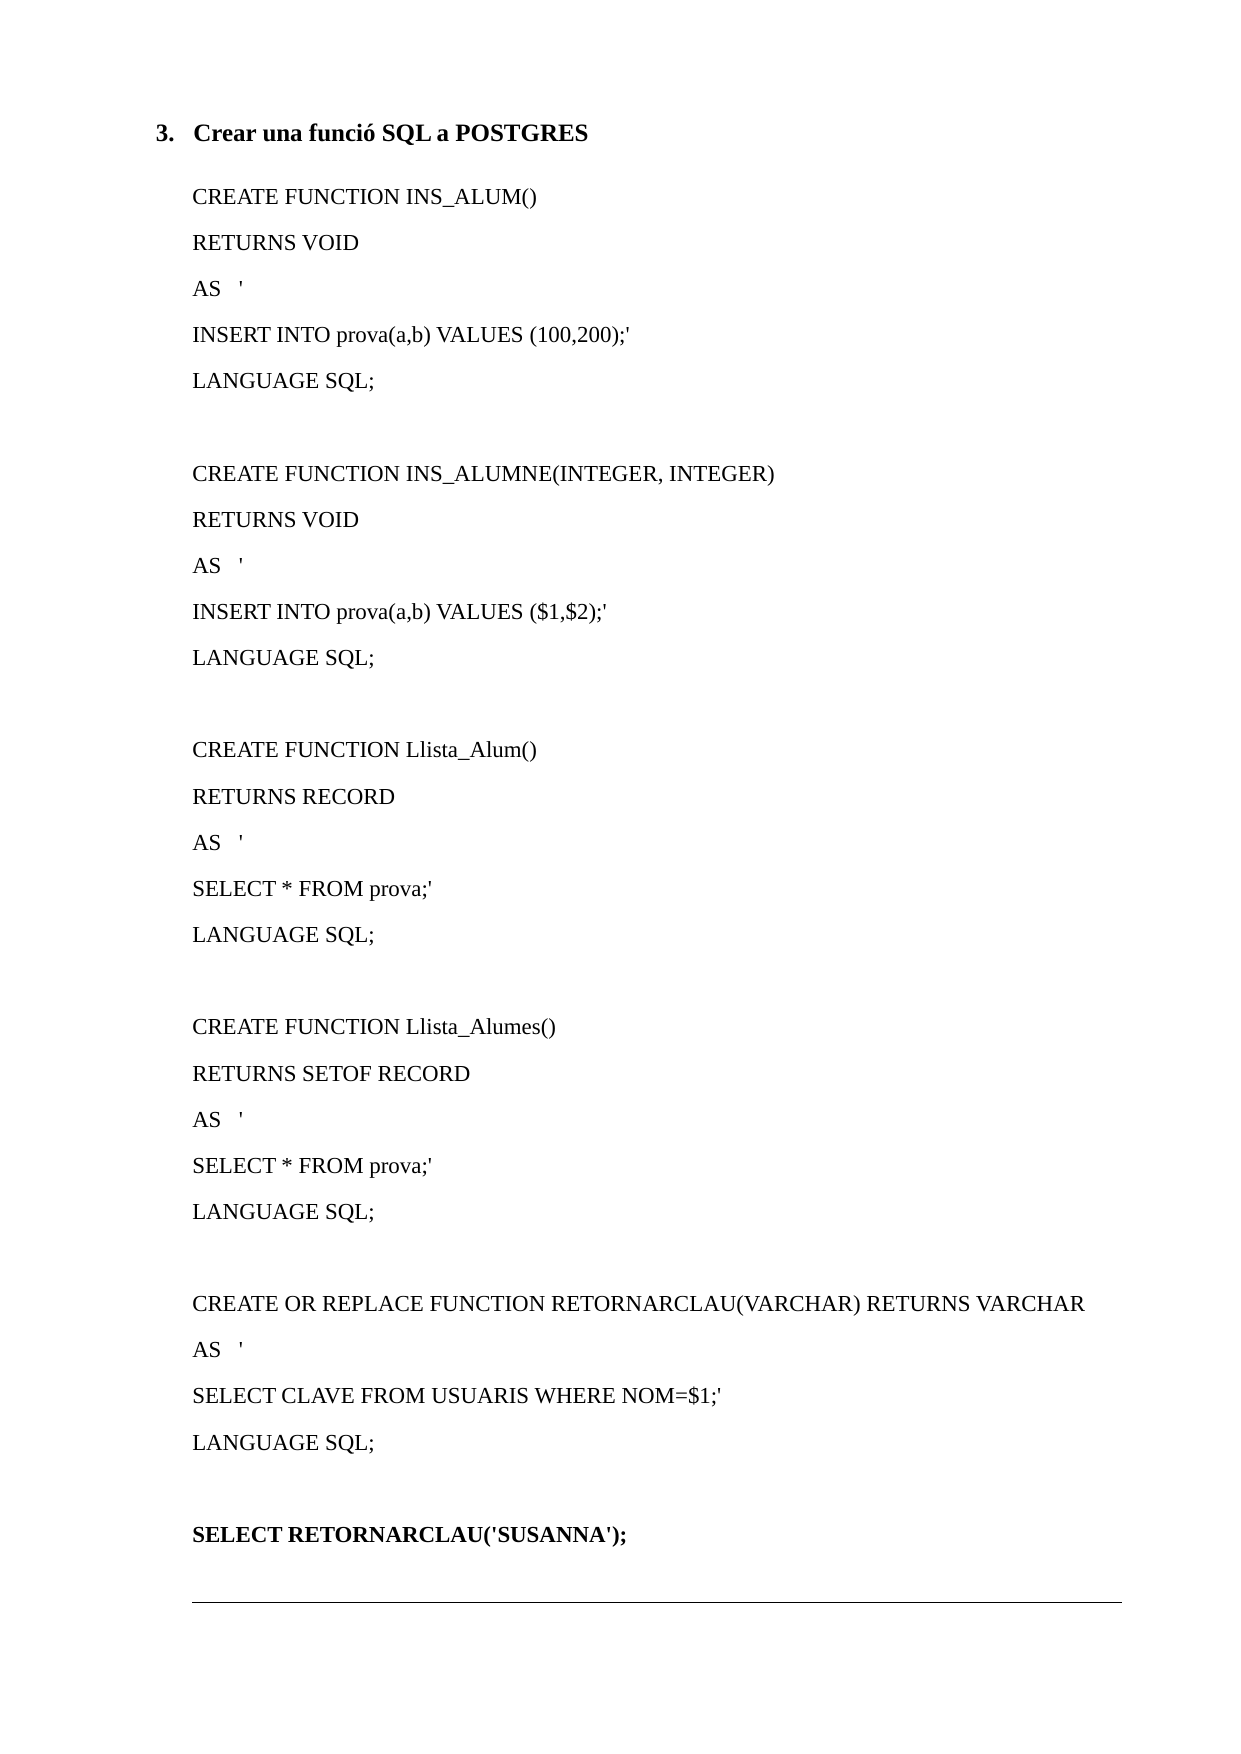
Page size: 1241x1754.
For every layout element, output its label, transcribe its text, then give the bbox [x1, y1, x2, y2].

text SELECT CLAVE FROM USUARIS WHERE NOM=$1;' [192, 1383, 1122, 1409]
text SELECT RETORNARCLAU('SUSANNA'); [192, 1521, 1122, 1547]
text CREATE FUNCTION INS_ALUMNE(INTEGER, INTEGER) [192, 460, 1122, 486]
text AS ' [192, 1106, 1122, 1132]
text LANGUAGE SQL; [192, 644, 1122, 671]
text CREATE OR REPLACE FUNCTION RETORNARCLAU(VARCHAR) RETURNS VARCHAR [192, 1290, 1122, 1317]
text LANGUAGE SQL; [192, 921, 1122, 947]
text SELECT * FROM prova;' [192, 1152, 1122, 1178]
text CREATE FUNCTION Llista_Alumes() [192, 1013, 1122, 1040]
text INSERT INTO prova(a,b) VALUES ($1,$2);' [192, 598, 1122, 624]
text AS ' [192, 829, 1122, 855]
text SELECT * FROM prova;' [192, 875, 1122, 901]
text RETURNS VOID [192, 229, 1122, 255]
text RETURNS RECORD [192, 783, 1122, 809]
text CREATE FUNCTION Llista_Alum() [192, 737, 1122, 763]
text RETURNS VOID [192, 506, 1122, 532]
list Crear una funció SQL a POSTGRES [156, 118, 1122, 147]
text RETURNS SETOF RECORD [192, 1059, 1122, 1086]
text CREATE FUNCTION INS_ALUM() [192, 183, 1122, 209]
text LANGUAGE SQL; [192, 1429, 1122, 1455]
text LANGUAGE SQL; [192, 1198, 1122, 1224]
text INSERT INTO prova(a,b) VALUES (100,200);' [192, 321, 1122, 348]
text AS ' [192, 552, 1122, 578]
text LANGUAGE SQL; [192, 367, 1122, 394]
text AS ' [192, 275, 1122, 301]
text AS ' [192, 1336, 1122, 1363]
